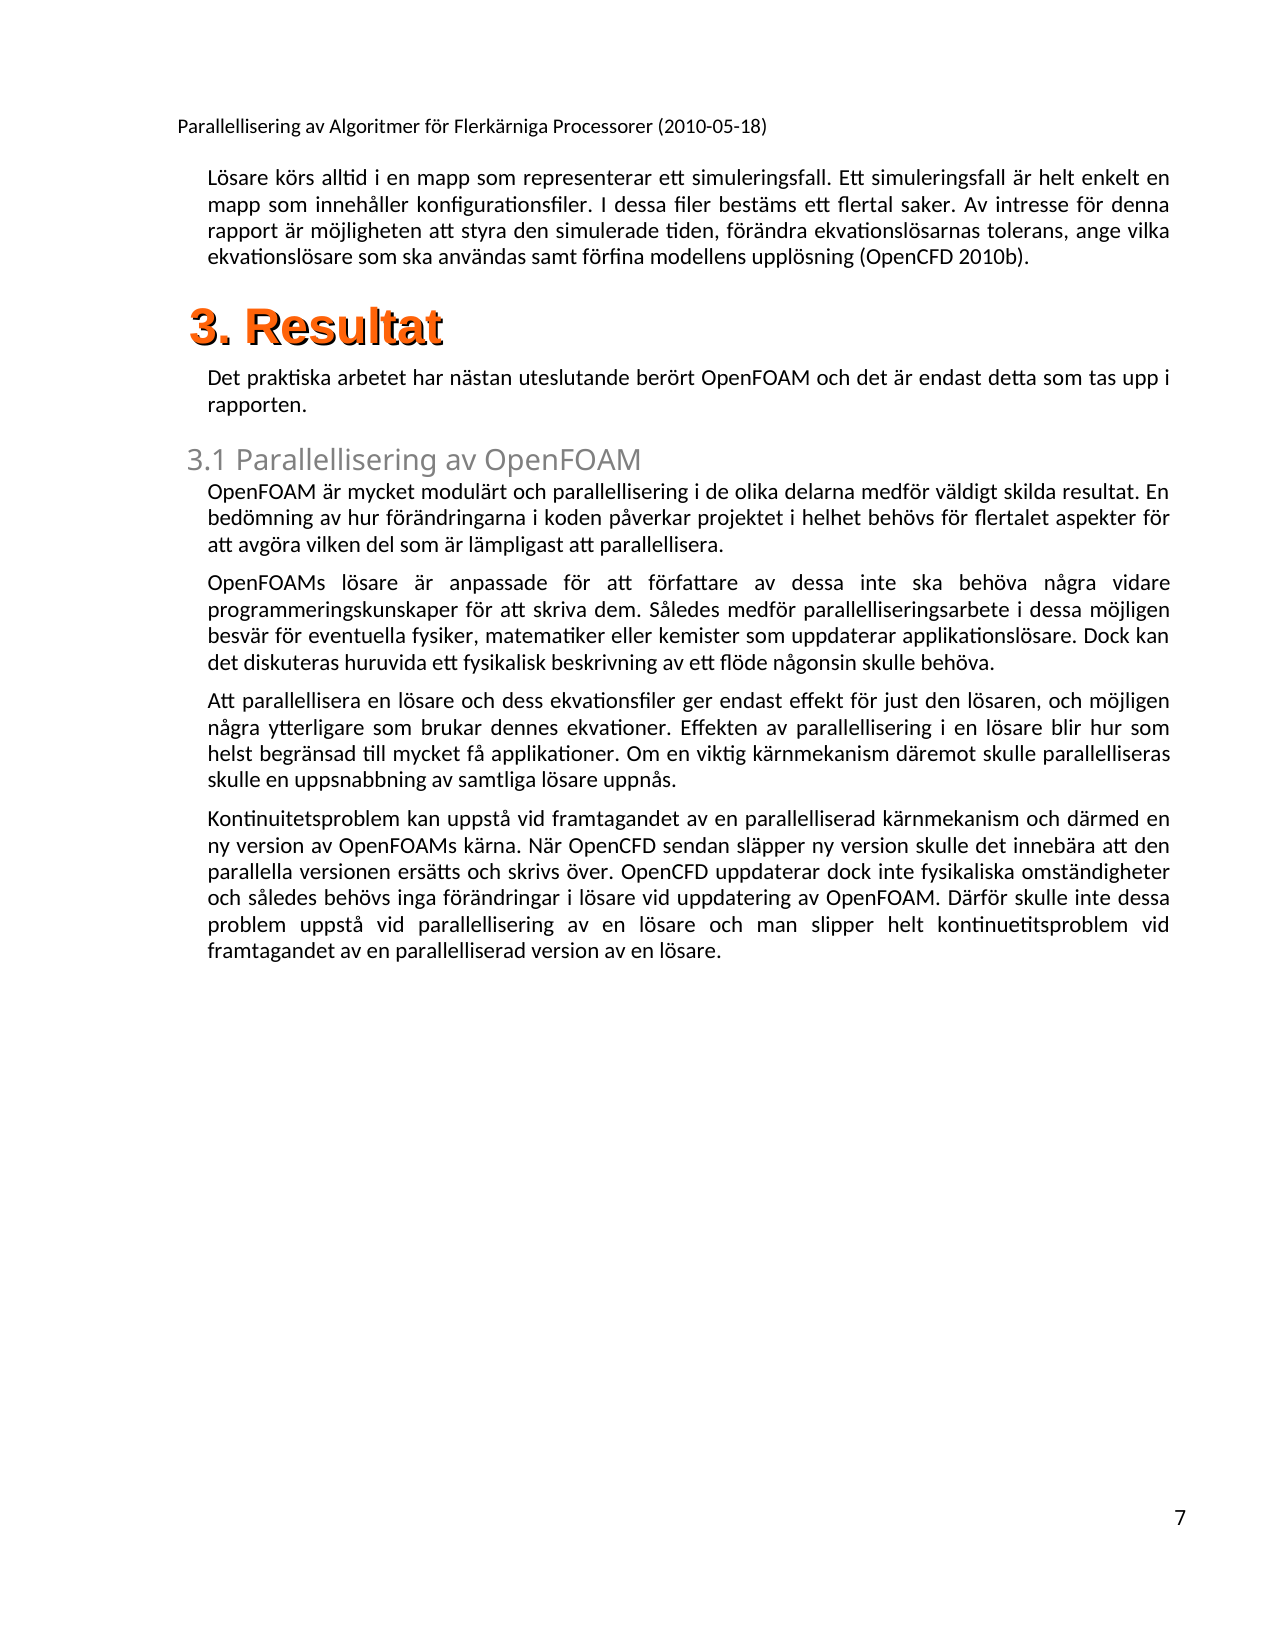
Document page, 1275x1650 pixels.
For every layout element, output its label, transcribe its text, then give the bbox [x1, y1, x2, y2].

subtitle 3. Resultat [442, 298, 1171, 354]
text OpenFOAM är mycket modulärt och parallellisering i de olika delarna medför väldigt skilda resultat. En bedömning av hur förändringarna i koden påverkar projektet i helhet behövs för flertalet aspekter för att avgöra vilken del som är lämpligast att parallellisera. [207, 531, 1171, 558]
text Kontinuitetsproblem kan uppstå vid framtagandet av en parallelliserad kärnmekanism och därmed en ny version av OpenFOAMs kärna. När OpenCFD sendan släpper ny version skulle det innebära att den parallella versionen ersätts och skrivs över. OpenCFD uppdaterar dock inte fysikaliska omständigheter och således behövs inga förändringar i lösare vid uppdatering av OpenFOAM. Därför skulle inte dessa problem uppstå vid parallellisering av en lösare och man slipper helt kontinuetitsproblem vid framtagandet av en parallelliserad version av en lösare. [207, 938, 1171, 964]
subtitle 3.1 Parallellisering av OpenFOAM [642, 439, 1177, 479]
text OpenFOAMs lösare är anpassade för att författare av dessa inte ska behöva några vidare programmeringskunskaper för att skriva dem. Således medför parallelliseringsarbete i dessa möjligen besvär för eventuella fysiker, matematiker eller kemister som uppdaterar applikationslösare. Dock kan det diskuteras huruvida ett fysikalisk beskrivning av ett flöde någonsin skulle behöva. [207, 649, 1171, 676]
text Lösare körs alltid i en mapp som representerar ett simuleringsfall. Ett simuleringsfall är helt enkelt en mapp som innehåller konfigurationsfiler. I dessa filer bestäms ett flertal saker. Av intresse för denna rapport är möjligheten att styra den simulerade tiden, förändra ekvationslösarnas tolerans, ange vilka ekvationslösare som ska användas samt förfina modellens upplösning (OpenCFD 2010b). [207, 244, 1171, 270]
text Det praktiska arbetet har nästan uteslutande berört OpenFOAM och det är endast detta som tas upp i rapporten. [207, 392, 1171, 418]
text Att parallellisera en lösare och dess ekvationsfiler ger endast effekt för just den lösaren, och möjligen några ytterligare som brukar dennes ekvationer. Effekten av parallellisering i en lösare blir hur som helst begränsad till mycket få applikationer. Om en viktig kärnmekanism däremot skulle parallelliseras skulle en uppsnabbning av samtliga lösare uppnås. [207, 767, 1171, 793]
